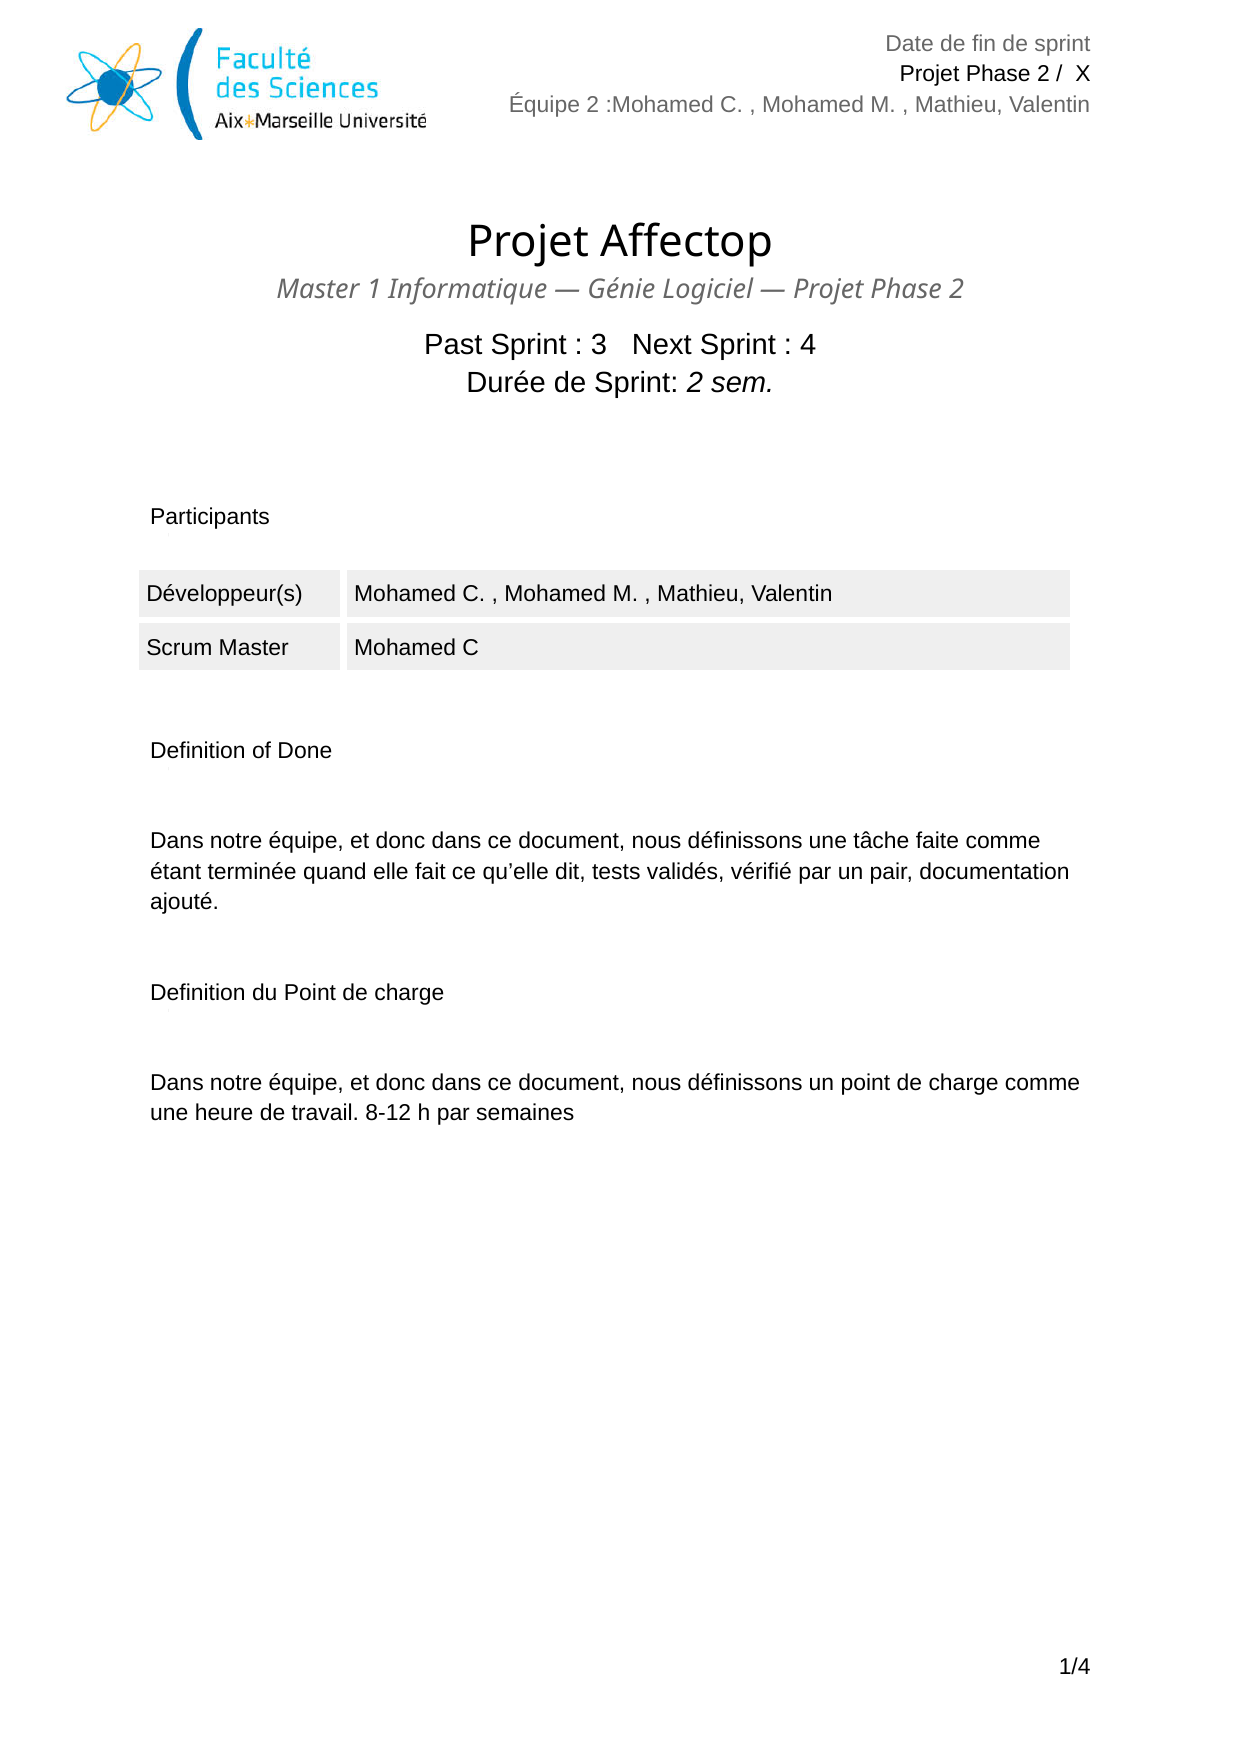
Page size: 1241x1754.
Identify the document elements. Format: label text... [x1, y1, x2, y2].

text Participants [150, 503, 1090, 529]
text Definition of Done [150, 737, 1090, 763]
text Dans notre équipe, et donc dans ce document, nous définissons un point de charge comme une heure de travail. 8-12 h par semaines [150, 1069, 1090, 1126]
text Definition du Point de charge [150, 978, 1090, 1005]
table_header Mohamed C. , Mohamed M. , Mathieu, Valentin [347, 570, 1070, 617]
picture [65, 28, 426, 140]
table_cell Mohamed C [347, 623, 1070, 670]
subtitle Master 1 Informatique — Génie Logiciel — Projet Phase 2 [150, 269, 1090, 306]
text Dans notre équipe, et donc dans ce document, nous définissons une tâche faite comme étant terminée quand elle fait ce qu’elle dit, tests validés, vérifié par un pair, documentation ajouté. [150, 827, 1090, 914]
title Projet Affectop [150, 209, 1090, 269]
text Past Sprint : 3 Next Sprint : 4 [150, 327, 1090, 360]
table_cell Scrum Master [139, 623, 340, 670]
text Durée de Sprint: 2 sem. [150, 365, 1090, 399]
table_header Développeur(s) [139, 570, 340, 617]
